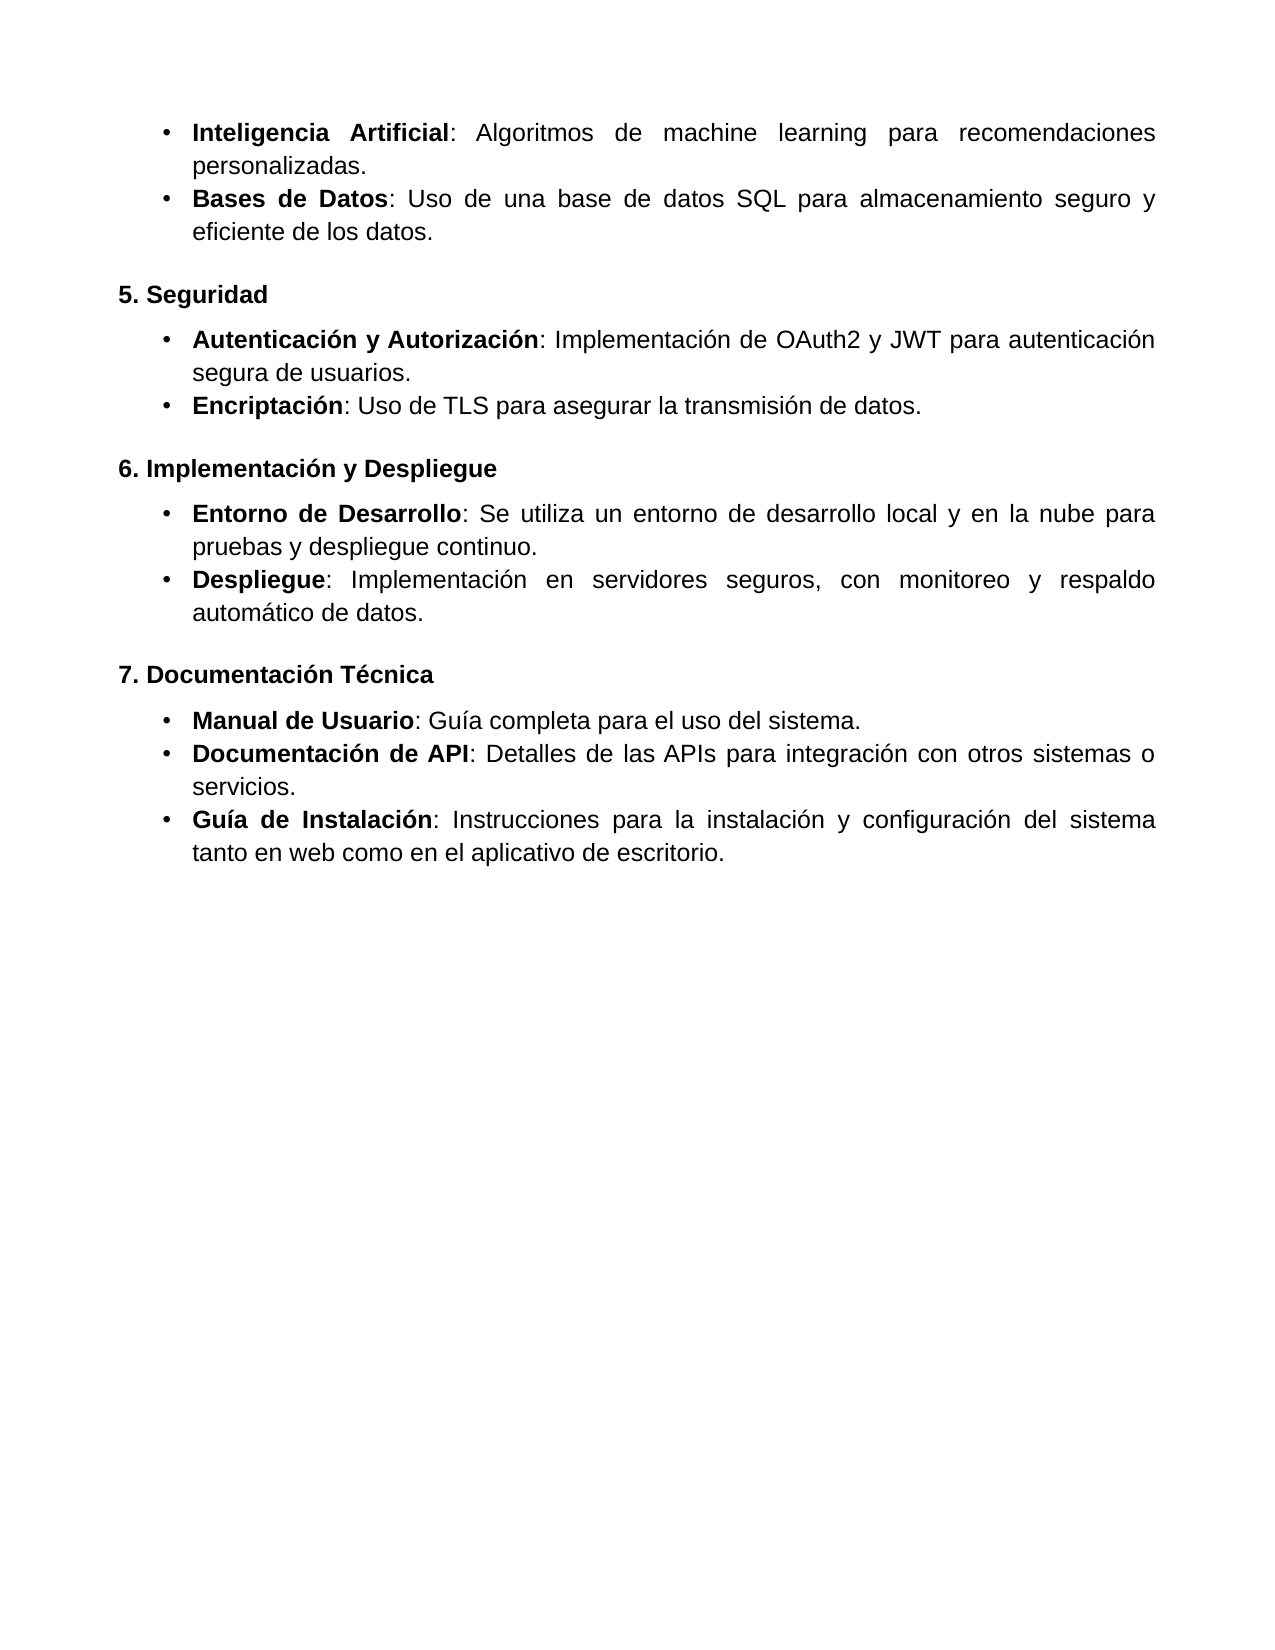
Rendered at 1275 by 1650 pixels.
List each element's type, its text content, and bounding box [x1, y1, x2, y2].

list Manual de Usuario: Guía completa para el uso del sistema. [162, 706, 1157, 735]
subtitle 6. Implementación y Despliegue [118, 453, 1157, 482]
subtitle 5. Seguridad [118, 279, 1157, 308]
list Entorno de Desarrollo: Se utiliza un entorno de desarrollo local y en la nube para pruebas y despliegue continuo. [162, 499, 1157, 561]
list Documentación de API: Detalles de las APIs para integración con otros sistemas o servicios. [162, 739, 1157, 801]
list Despliegue: Implementación en servidores seguros, con monitoreo y respaldo automático de datos. [162, 565, 1157, 627]
list Bases de Datos: Uso de una base de datos SQL para almacenamiento seguro y eficiente de los datos. [162, 184, 1157, 246]
list Inteligencia Artificial: Algoritmos de machine learning para recomendaciones personalizadas. [162, 118, 1157, 180]
list Autenticación y Autorización: Implementación de OAuth2 y JWT para autenticación segura de usuarios. [162, 325, 1157, 387]
list Guía de Instalación: Instrucciones para la instalación y configuración del sistema tanto en web como en el aplicativo de escritorio. [162, 805, 1157, 867]
subtitle 7. Documentación Técnica [118, 661, 1157, 689]
list Encriptación: Uso de TLS para asegurar la transmisión de datos. [162, 391, 1157, 420]
